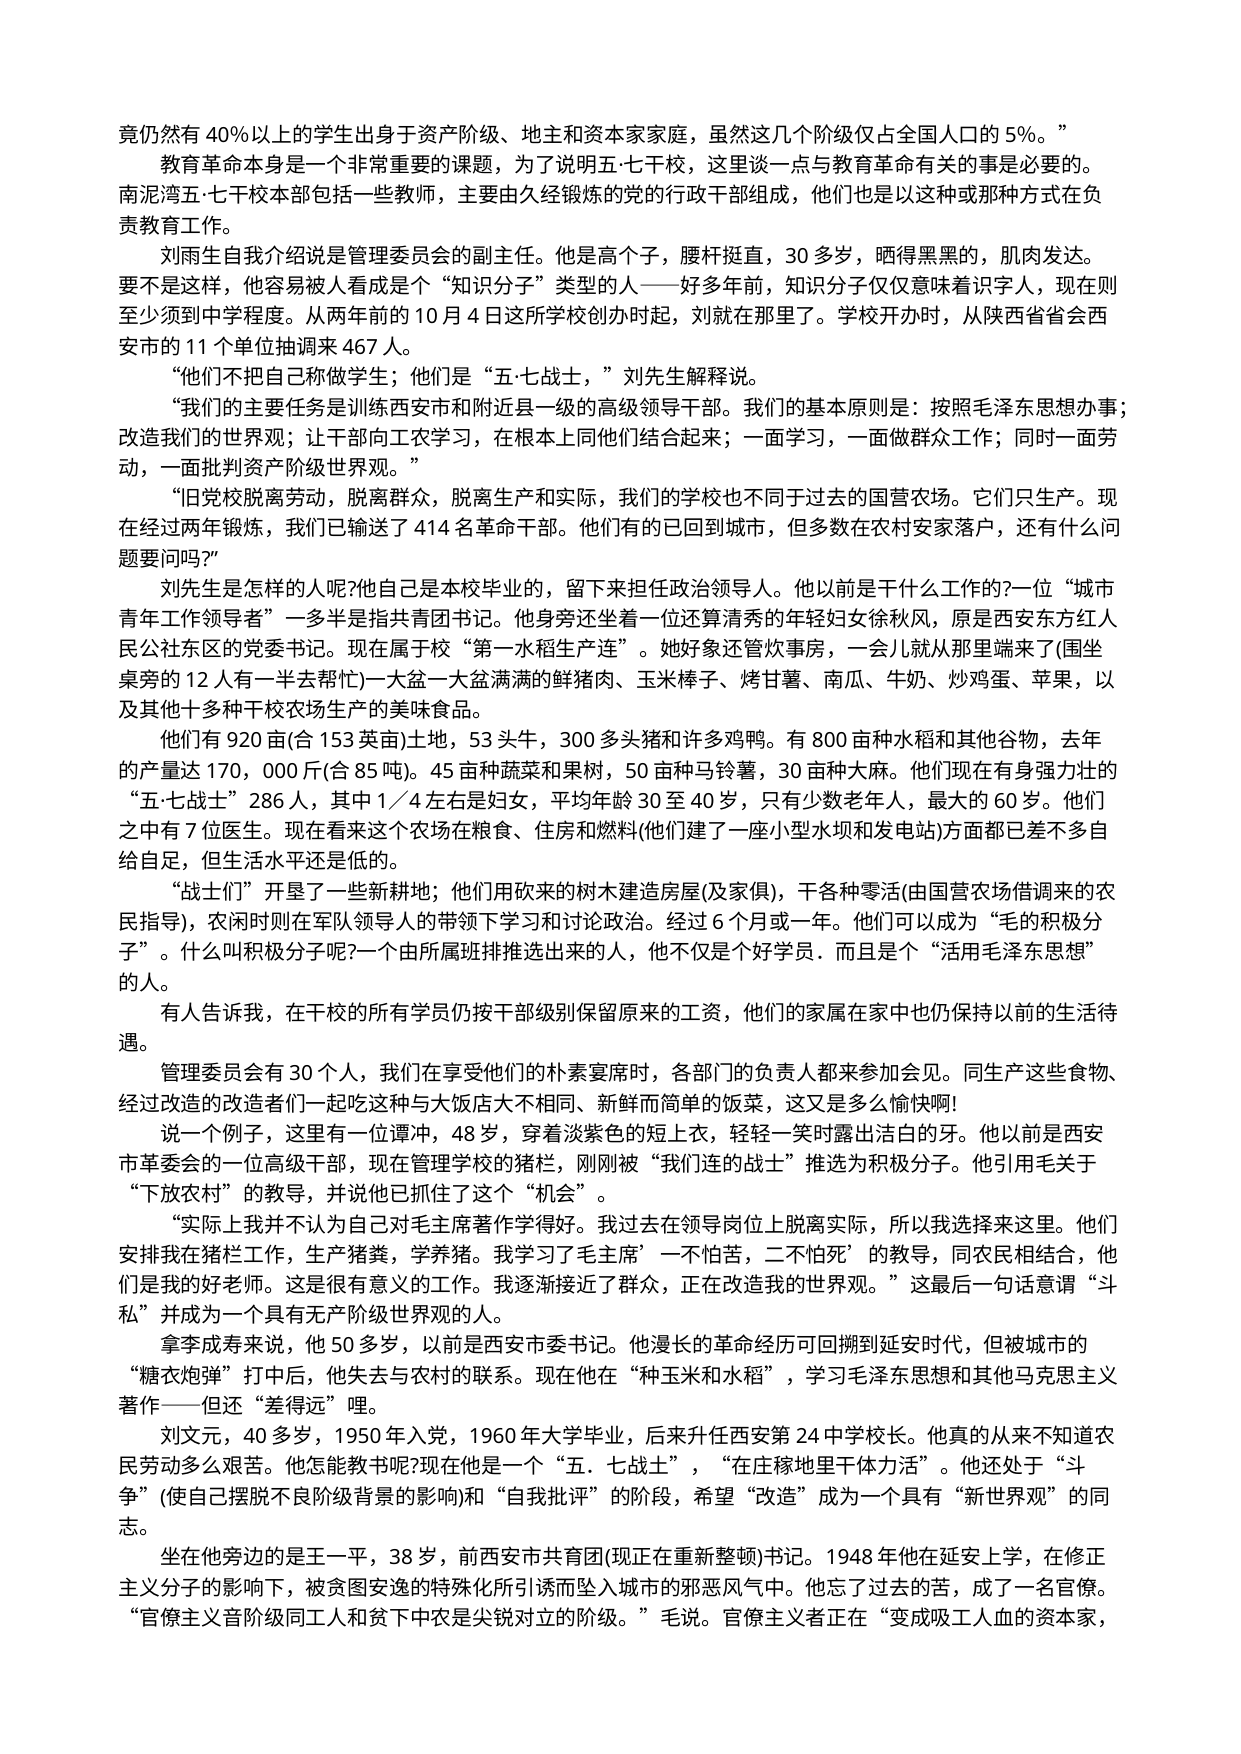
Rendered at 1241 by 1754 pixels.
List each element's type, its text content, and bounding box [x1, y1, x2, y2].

text 坐在他旁边的是王一平，38岁，前西安市共育团(现正在重新整顿)书记。1948年他在延安上学，在修正主义分子的影响下，被贪图安逸的特殊化所引诱而坠入城市的邪恶风气中。他忘了过去的苦，成了一名官僚。“官僚主义音阶级同工人和贫下中农是尖锐对立的阶级。”毛说。官僚主义者正在“变成吸工人血的资本家， [118, 1541, 1122, 1631]
text “我们的主要任务是训练西安市和附近县一级的高级领导干部。我们的基本原则是：按照毛泽东思想办事；改造我们的世界观；让干部向工农学习，在根本上同他们结合起来；一面学习，一面做群众工作；同时一面劳动，一面批判资产阶级世界观。” [118, 391, 1122, 481]
text 在北京科技大学，保送的919名干部和军入学生中，有480多人被“淘汰”，清华大学同样淘汰了200人。北京财经学院被迫退学的108名学生中，大约94％是工人阶级出身。……消息灵通和受欢迎的访华人士韩素音(1967年)写道：“对城市大学和高级中学进行的调查，令人感到震惊：社会主义的中国过了17年之后，竟仍然有40％以上的学生出身于资产阶级、地主和资本家家庭，虽然这几个阶级仅占全国人口的5％。” [118, 118, 1122, 148]
text 刘文元，40多岁，1950年入党，1960年大学毕业，后来升任西安第24中学校长。他真的从来不知道农民劳动多么艰苦。他怎能教书呢?现在他是一个“五．七战土”，“在庄稼地里干体力活”。他还处于“斗争”(使自己摆脱不良阶级背景的影响)和“自我批评”的阶段，希望“改造”成为一个具有“新世界观”的同志。 [118, 1419, 1122, 1541]
text 他们有920亩(合153英亩)土地，53头牛，300多头猪和许多鸡鸭。有800亩种水稻和其他谷物，去年的产量达170，000斤(合85吨)。45亩种蔬菜和果树，50亩种马铃薯，30亩种大麻。他们现在有身强力壮的“五·七战士”286人，其中1／4左右是妇女，平均年龄30至40岁，只有少数老年人，最大的60岁。他们之中有7位医生。现在看来这个农场在粮食、住房和燃料(他们建了一座小型水坝和发电站)方面都已差不多自给自足，但生活水平还是低的。 [118, 723, 1122, 875]
text 拿李成寿来说，他50多岁，以前是西安市委书记。他漫长的革命经历可回搠到延安时代，但被城市的“糖衣炮弹”打中后，他失去与农村的联系。现在他在“种玉米和水稻”，学习毛泽东思想和其他马克思主义著作——但还“差得远”哩。 [118, 1329, 1122, 1419]
text “实际上我并不认为自己对毛主席著作学得好。我过去在领导岗位上脱离实际，所以我选择来这里。他们安排我在猪栏工作，生产猪粪，学养猪。我学习了毛主席’一不怕苦，二不怕死’的教导，同农民相结合，他们是我的好老师。这是很有意义的工作。我逐渐接近了群众，正在改造我的世界观。”这最后一句话意谓“斗私”并成为一个具有无产阶级世界观的人。 [118, 1208, 1122, 1329]
text 说一个例子，这里有一位谭冲，48岁，穿着淡紫色的短上衣，轻轻一笑时露出洁白的牙。他以前是西安市革委会的一位高级干部，现在管理学校的猪栏，刚刚被“我们连的战士”推选为积极分子。他引用毛关于“下放农村”的教导，并说他已抓住了这个“机会”。 [118, 1117, 1122, 1208]
text 刘雨生自我介绍说是管理委员会的副主任。他是高个子，腰杆挺直，30多岁，晒得黑黑的，肌肉发达。要不是这样，他容易被人看成是个“知识分子”类型的人——好多年前，知识分子仅仅意味着识字人，现在则至少须到中学程度。从两年前的10月4日这所学校创办时起，刘就在那里了。学校开办时，从陕西省省会西安市的11个单位抽调来467人。 [118, 239, 1122, 360]
text 管理委员会有30个人，我们在享受他们的朴素宴席时，各部门的负责人都来参加会见。同生产这些食物、经过改造的改造者们一起吃这种与大饭店大不相同、新鲜而简单的饭菜，这又是多么愉快啊! [118, 1057, 1122, 1117]
text “他们不把自己称做学生；他们是“五·七战士，”刘先生解释说。 [118, 360, 1122, 391]
text “战士们”开垦了一些新耕地；他们用砍来的树木建造房屋(及家俱)，干各种零活(由国营农场借调来的农民指导)，农闲时则在军队领导人的带领下学习和讨论政治。经过6个月或一年。他们可以成为“毛的积极分子”。什么叫积极分子呢?一个由所属班排推选出来的人，他不仅是个好学员．而且是个“活用毛泽东思想”的人。 [118, 875, 1122, 996]
text 刘先生是怎样的人呢?他自己是本校毕业的，留下来担任政治领导人。他以前是干什么工作的?一位“城市青年工作领导者”一多半是指共青团书记。他身旁还坐着一位还算清秀的年轻妇女徐秋风，原是西安东方红人民公社东区的党委书记。现在属于校“第一水稻生产连”。她好象还管炊事房，一会儿就从那里端来了(围坐桌旁的12人有一半去帮忙)一大盆一大盆满满的鲜猪肉、玉米棒子、烤甘薯、南瓜、牛奶、炒鸡蛋、苹果，以及其他十多种干校农场生产的美味食品。 [118, 572, 1122, 723]
text “旧党校脱离劳动，脱离群众，脱离生产和实际，我们的学校也不同于过去的国营农场。它们只生产。现在经过两年锻炼，我们已输送了414名革命干部。他们有的已回到城市，但多数在农村安家落户，还有什么问题要问吗?” [118, 481, 1122, 572]
text 教育革命本身是一个非常重要的课题，为了说明五·七干校，这里谈一点与教育革命有关的事是必要的。南泥湾五·七干校本部包括一些教师，主要由久经锻炼的党的行政干部组成，他们也是以这种或那种方式在负责教育工作。 [118, 148, 1122, 239]
text 有人告诉我，在干校的所有学员仍按干部级别保留原来的工资，他们的家属在家中也仍保持以前的生活待遇。 [118, 996, 1122, 1057]
